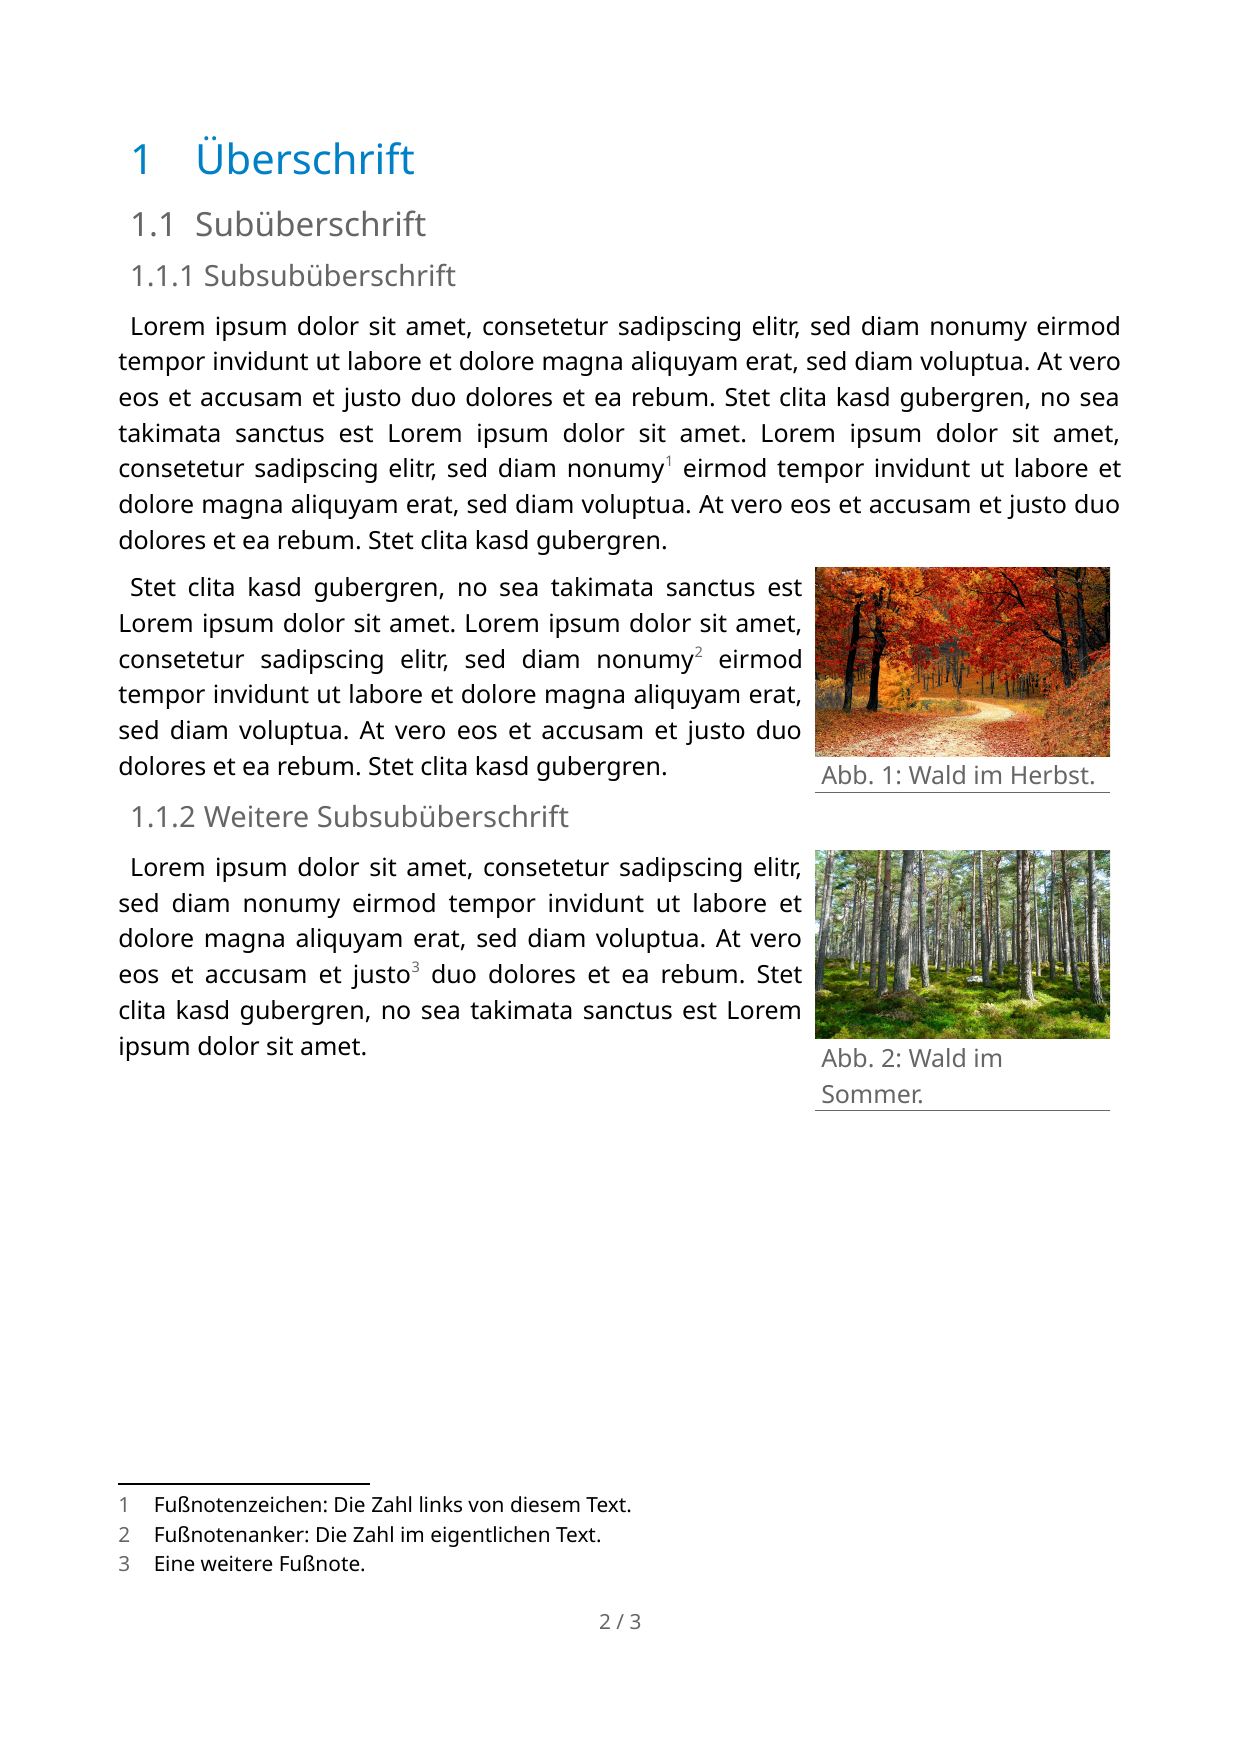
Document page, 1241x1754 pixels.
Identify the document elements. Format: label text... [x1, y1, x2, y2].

subtitle Subsubüberschrift [130, 255, 1122, 294]
text Abb. 2: Wald im Sommer. [821, 1039, 1104, 1110]
picture [815, 567, 1111, 757]
subtitle Weitere Subsubüberschrift [130, 796, 1122, 836]
text Eine weitere Fußnote. [118, 1549, 1122, 1578]
text Fußnotenzeichen: Die Zahl links von diesem Text. [118, 1490, 1122, 1518]
text Lorem ipsum dolor sit amet, consetetur sadipscing elitr, sed diam nonumy eirmod tempor invidunt ut labore et dolore magna aliquyam erat, sed diam voluptua. At vero eos et accusam et justo duo dolores et ea rebum. Stet clita kasd gubergren, no sea takimata sanctus est Lorem ipsum dolor sit amet. Lorem ipsum dolor sit amet, consetetur sadipscing elitr, sed diam nonumy eirmod tempor invidunt ut labore et dolore magna aliquyam erat, sed diam voluptua. At vero eos et accusam et justo duo dolores et ea rebum. Stet clita kasd gubergren. [118, 308, 1122, 557]
picture [815, 850, 1111, 1039]
text Fußnotenanker: Die Zahl im eigentlichen Text. [118, 1520, 1122, 1548]
subtitle Subüberschrift [130, 201, 1122, 247]
text Lorem ipsum dolor sit amet, consetetur sadipscing elitr, sed diam nonumy eirmod tempor invidunt ut labore et dolore magna aliquyam erat, sed diam voluptua. At vero eos et accusam et justo duo dolores et ea rebum. Stet clita kasd gubergren, no sea takimata sanctus est Lorem ipsum dolor sit amet. [118, 849, 1122, 1110]
subtitle Überschrift [130, 130, 1122, 187]
text Stet clita kasd gubergren, no sea takimata sanctus est Lorem ipsum dolor sit amet. Lorem ipsum dolor sit amet, consetetur sadipscing elitr, sed diam nonumy eirmod tempor invidunt ut labore et dolore magna aliquyam erat, sed diam voluptua. At vero eos et accusam et justo duo dolores et ea rebum. Stet clita kasd gubergren. [118, 570, 821, 792]
text Abb. 1: Wald im Herbst. [821, 757, 1104, 792]
